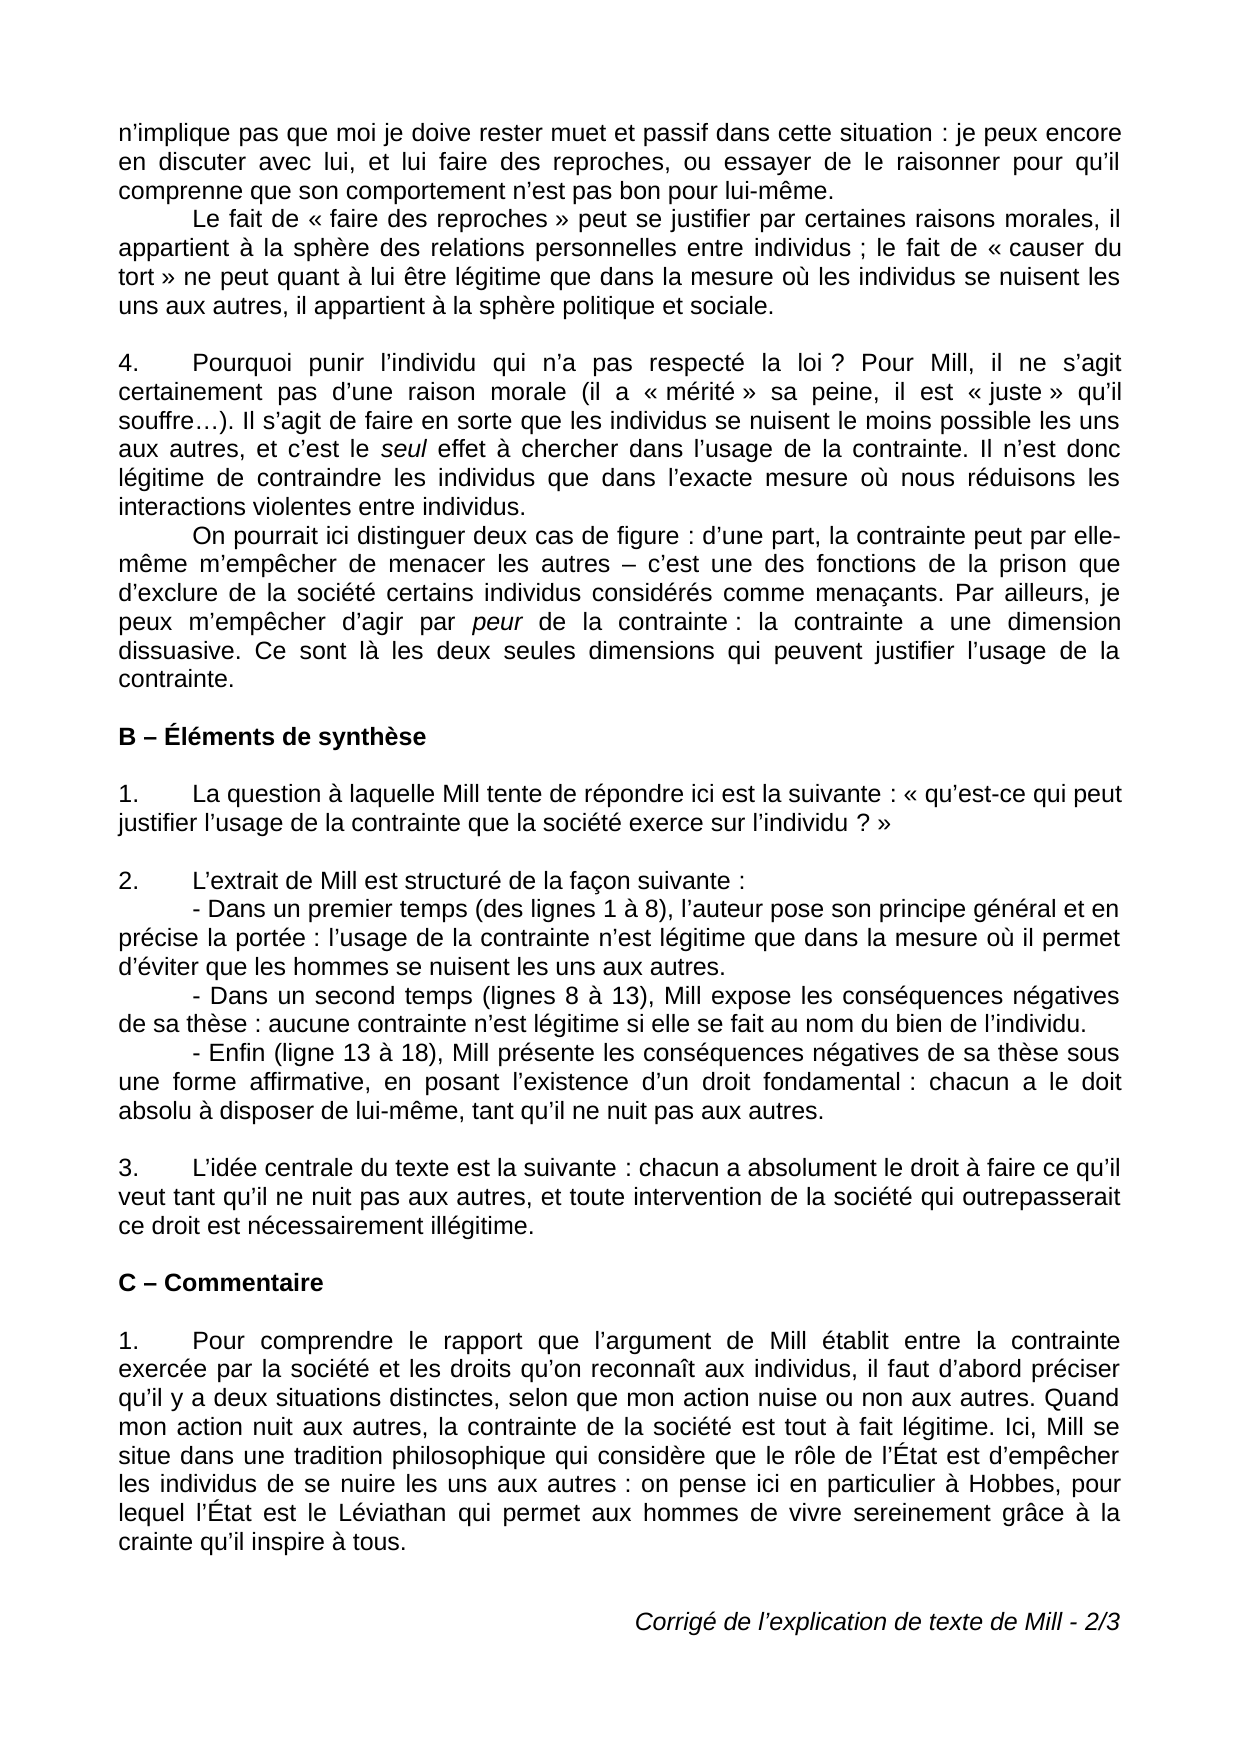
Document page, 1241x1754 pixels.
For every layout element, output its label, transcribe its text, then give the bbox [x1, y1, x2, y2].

text - Dans un premier temps (des lignes 1 à 8), l’auteur pose son principe général et en précise la portée : l’usage de la contrainte n’est légitime que dans la mesure où il permet d’éviter que les hommes se nuisent les uns aux autres. [118, 894, 1122, 981]
text Le fait de « faire des reproches » peut se justifier par certaines raisons morales, il appartient à la sphère des relations personnelles entre individus ; le fait de « causer du tort » ne peut quant à lui être légitime que dans la mesure où les individus se nuisent les uns aux autres, il appartient à la sphère politique et sociale. [118, 204, 1122, 319]
text n’implique pas que moi je doive rester muet et passif dans cette situation : je peux encore en discuter avec lui, et lui faire des reproches, ou essayer de le raisonner pour qu’il comprenne que son comportement n’est pas bon pour lui-même. [118, 118, 1122, 204]
text 4. Pourquoi punir l’individu qui n’a pas respecté la loi ? Pour Mill, il ne s’agit certainement pas d’une raison morale (il a « mérité » sa peine, il est « juste » qu’il souffre…). Il s’agit de faire en sorte que les individus se nuisent le moins possible les uns aux autres, et c’est le seul effet à chercher dans l’usage de la contrainte. Il n’est donc légitime de contraindre les individus que dans l’exacte mesure où nous réduisons les interactions violentes entre individus. [118, 348, 1122, 521]
text - Enfin (ligne 13 à 18), Mill présente les conséquences négatives de sa thèse sous une forme affirmative, en posant l’existence d’un droit fondamental : chacun a le doit absolu à disposer de lui-même, tant qu’il ne nuit pas aux autres. [118, 1038, 1122, 1124]
text 1. La question à laquelle Mill tente de répondre ici est la suivante : « qu’est-ce qui peut justifier l’usage de la contrainte que la société exerce sur l’individu ? » [118, 779, 1122, 837]
text 3. L’idée centrale du texte est la suivante : chacun a absolument le droit à faire ce qu’il veut tant qu’il ne nuit pas aux autres, et toute intervention de la société qui outrepasserait ce droit est nécessairement illégitime. [118, 1153, 1122, 1239]
text 2. L’extrait de Mill est structuré de la façon suivante : [118, 866, 1122, 894]
text B – Éléments de synthèse [118, 722, 1122, 751]
text On pourrait ici distinguer deux cas de figure : d’une part, la contrainte peut par elle-même m’empêcher de menacer les autres – c’est une des fonctions de la prison que d’exclure de la société certains individus considérés comme menaçants. Par ailleurs, je peux m’empêcher d’agir par peur de la contrainte : la contrainte a une dimension dissuasive. Ce sont là les deux seules dimensions qui peuvent justifier l’usage de la contrainte. [118, 521, 1122, 693]
text - Dans un second temps (lignes 8 à 13), Mill expose les conséquences négatives de sa thèse : aucune contrainte n’est légitime si elle se fait au nom du bien de l’individu. [118, 981, 1122, 1038]
text 1. Pour comprendre le rapport que l’argument de Mill établit entre la contrainte exercée par la société et les droits qu’on reconnaît aux individus, il faut d’abord préciser qu’il y a deux situations distinctes, selon que mon action nuise ou non aux autres. Quand mon action nuit aux autres, la contrainte de la société est tout à fait légitime. Ici, Mill se situe dans une tradition philosophique qui considère que le rôle de l’État est d’empêcher les individus de se nuire les uns aux autres : on pense ici en particulier à Hobbes, pour lequel l’État est le Léviathan qui permet aux hommes de vivre sereinement grâce à la crainte qu’il inspire à tous. [118, 1326, 1122, 1556]
text C – Commentaire [118, 1268, 1122, 1297]
